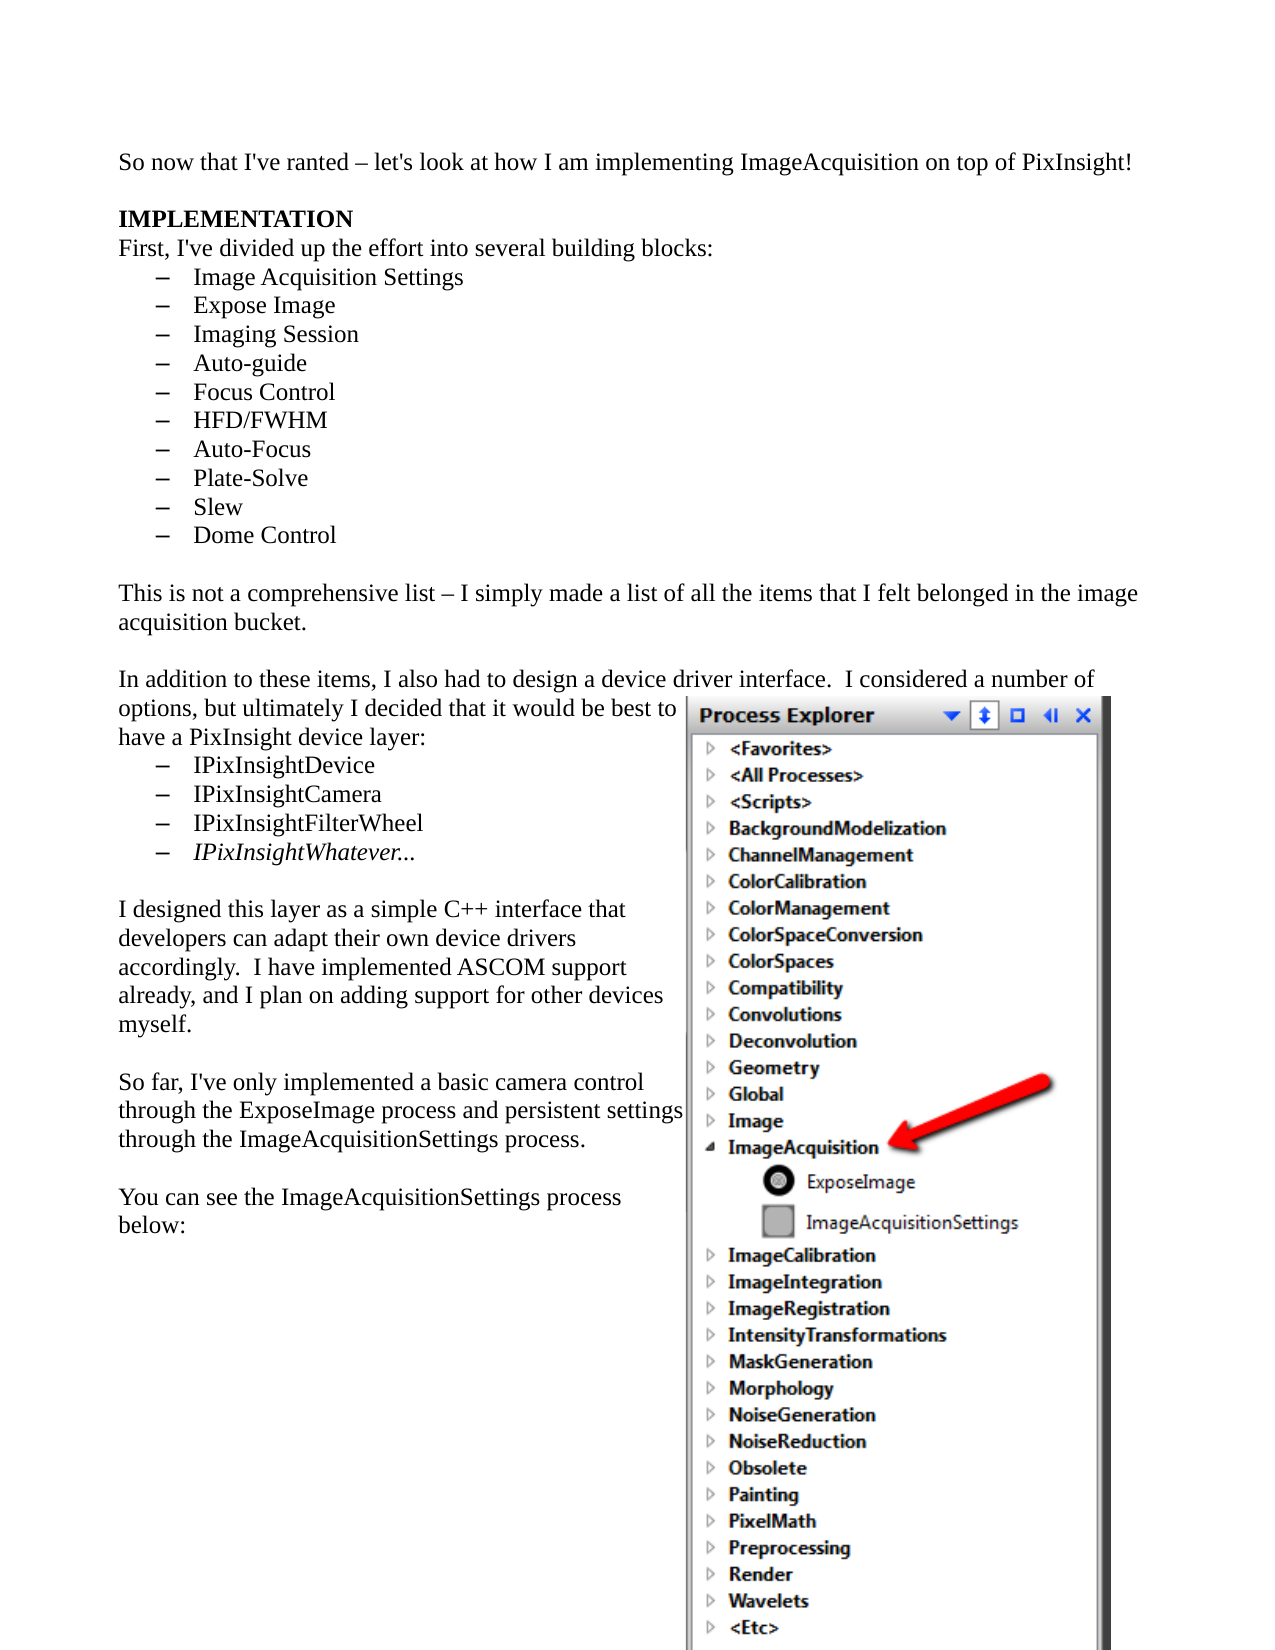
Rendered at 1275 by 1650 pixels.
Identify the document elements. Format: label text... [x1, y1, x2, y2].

text This is not a comprehensive list – I simply made a list of all the items that I felt belonged in the image acquisition bucket. [118, 578, 1157, 636]
list Plate-Solve [156, 463, 1157, 492]
text You can see the ImageAcquisitionSettings process below: [118, 1182, 685, 1239]
text In addition to these items, I also had to design a device driver interface. I considered a number of options, but ultimately I decided that it would be best to have a PixInsight device layer: [118, 664, 1157, 751]
list Imaging Session [156, 319, 1157, 348]
list HFD/FWHM [156, 406, 1157, 434]
text [1111, 894, 1157, 1038]
list [1111, 751, 1157, 779]
text So now that I've ranted – let's look at how I am implementing ImageAcquisition on top of PixInsight! [118, 147, 1157, 176]
text So far, I've only implemented a basic camera control through the ExposeImage process and persistent settings through the ImageAcquisitionSettings process. [118, 1067, 685, 1153]
list IPixInsightFilterWheel [156, 808, 685, 837]
list Image Acquisition Settings [156, 262, 1157, 291]
text IMPLEMENTATION [118, 204, 1157, 233]
text [1111, 1067, 1157, 1153]
list Expose Image [156, 291, 1157, 319]
list Slew [156, 492, 1157, 521]
list IPixInsightDevice [156, 751, 685, 779]
list IPixInsightWhatever... [156, 837, 685, 866]
text [1111, 1182, 1157, 1239]
list IPixInsightCamera [156, 779, 685, 808]
text I designed this layer as a simple C++ interface that developers can adapt their own device drivers accordingly. I have implemented ASCOM support already, and I plan on adding support for other devices myself. [118, 894, 685, 1038]
list [1111, 837, 1157, 866]
list [1111, 808, 1157, 837]
list Auto-Focus [156, 434, 1157, 463]
list Focus Control [156, 377, 1157, 406]
list Dome Control [156, 521, 1157, 549]
list [1111, 779, 1157, 808]
list Auto-guide [156, 348, 1157, 377]
picture [685, 696, 1111, 1650]
text First, I've divided up the effort into several building blocks: [118, 233, 1157, 262]
